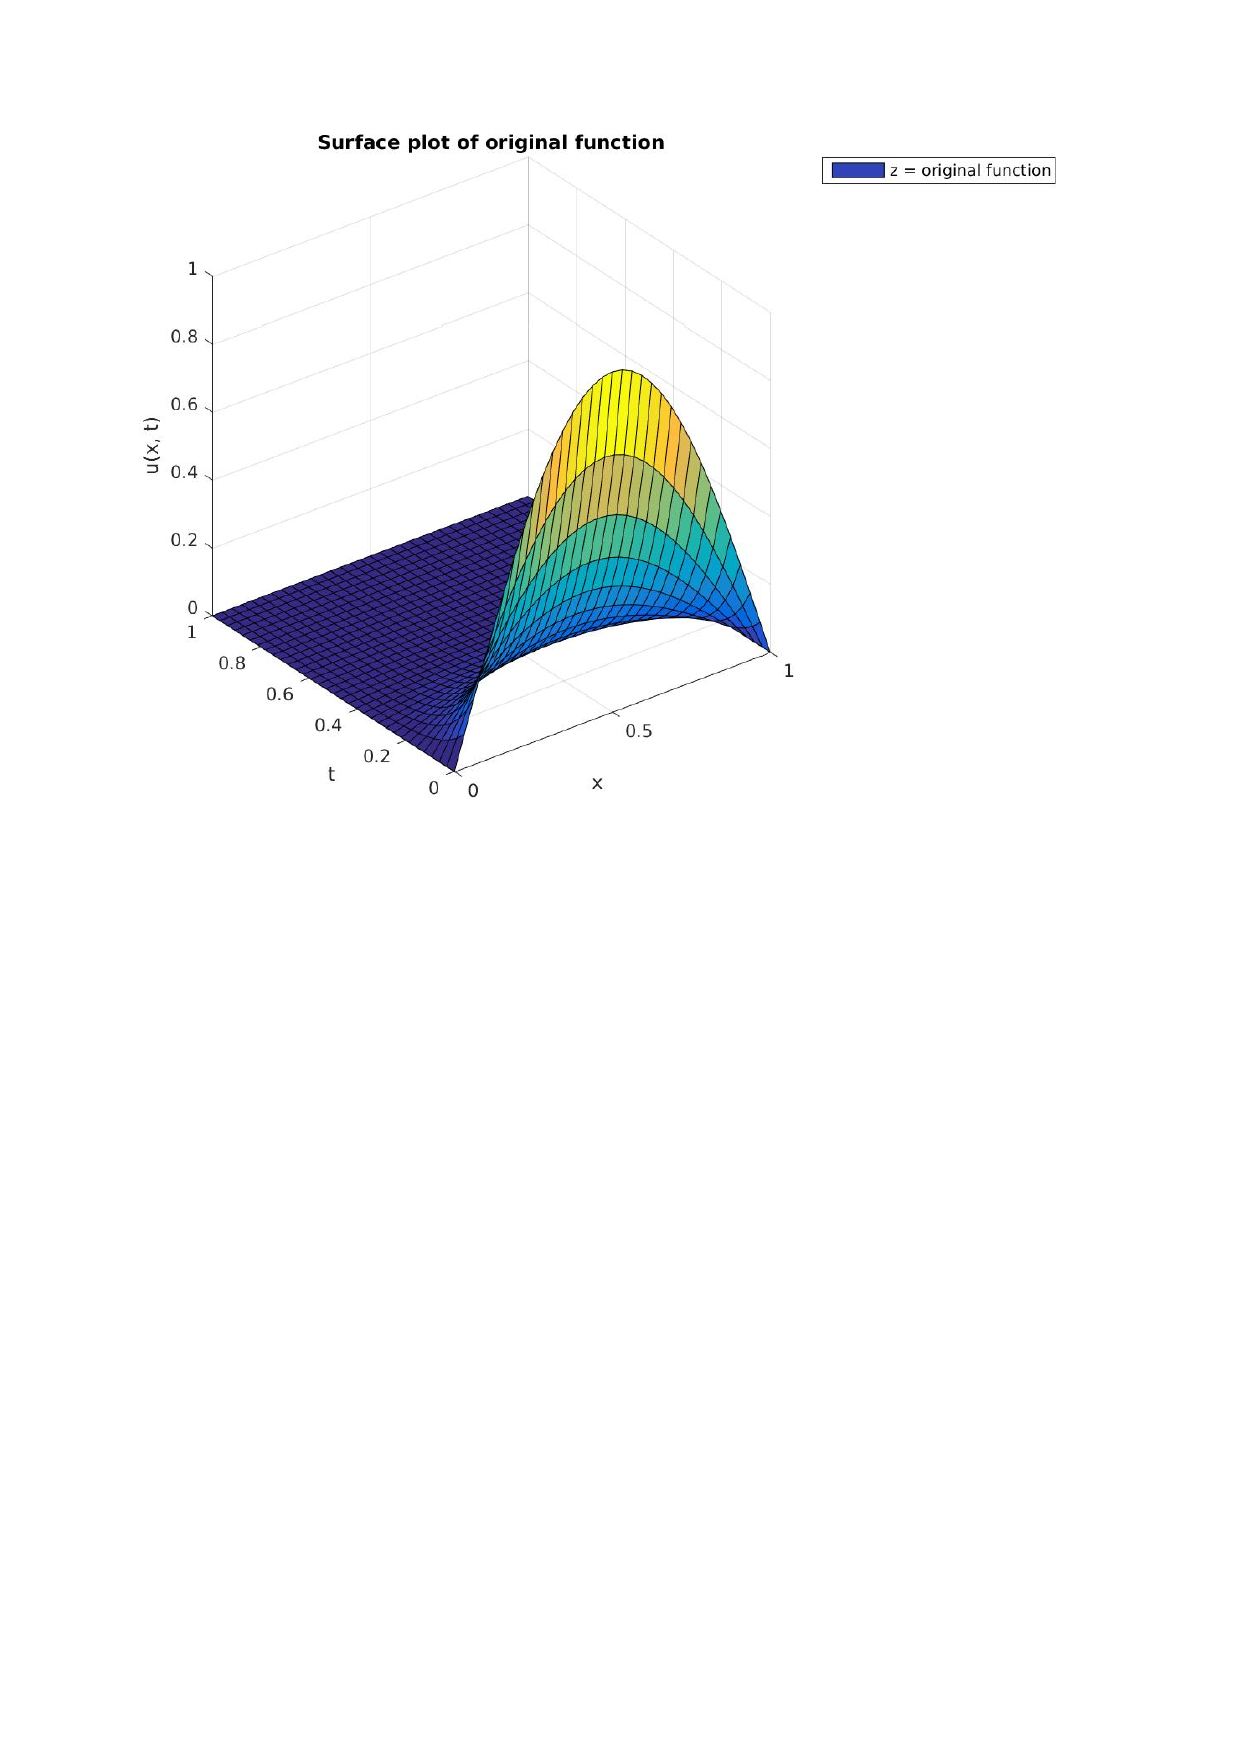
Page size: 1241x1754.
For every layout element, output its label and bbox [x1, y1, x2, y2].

picture [118, 100, 1123, 854]
